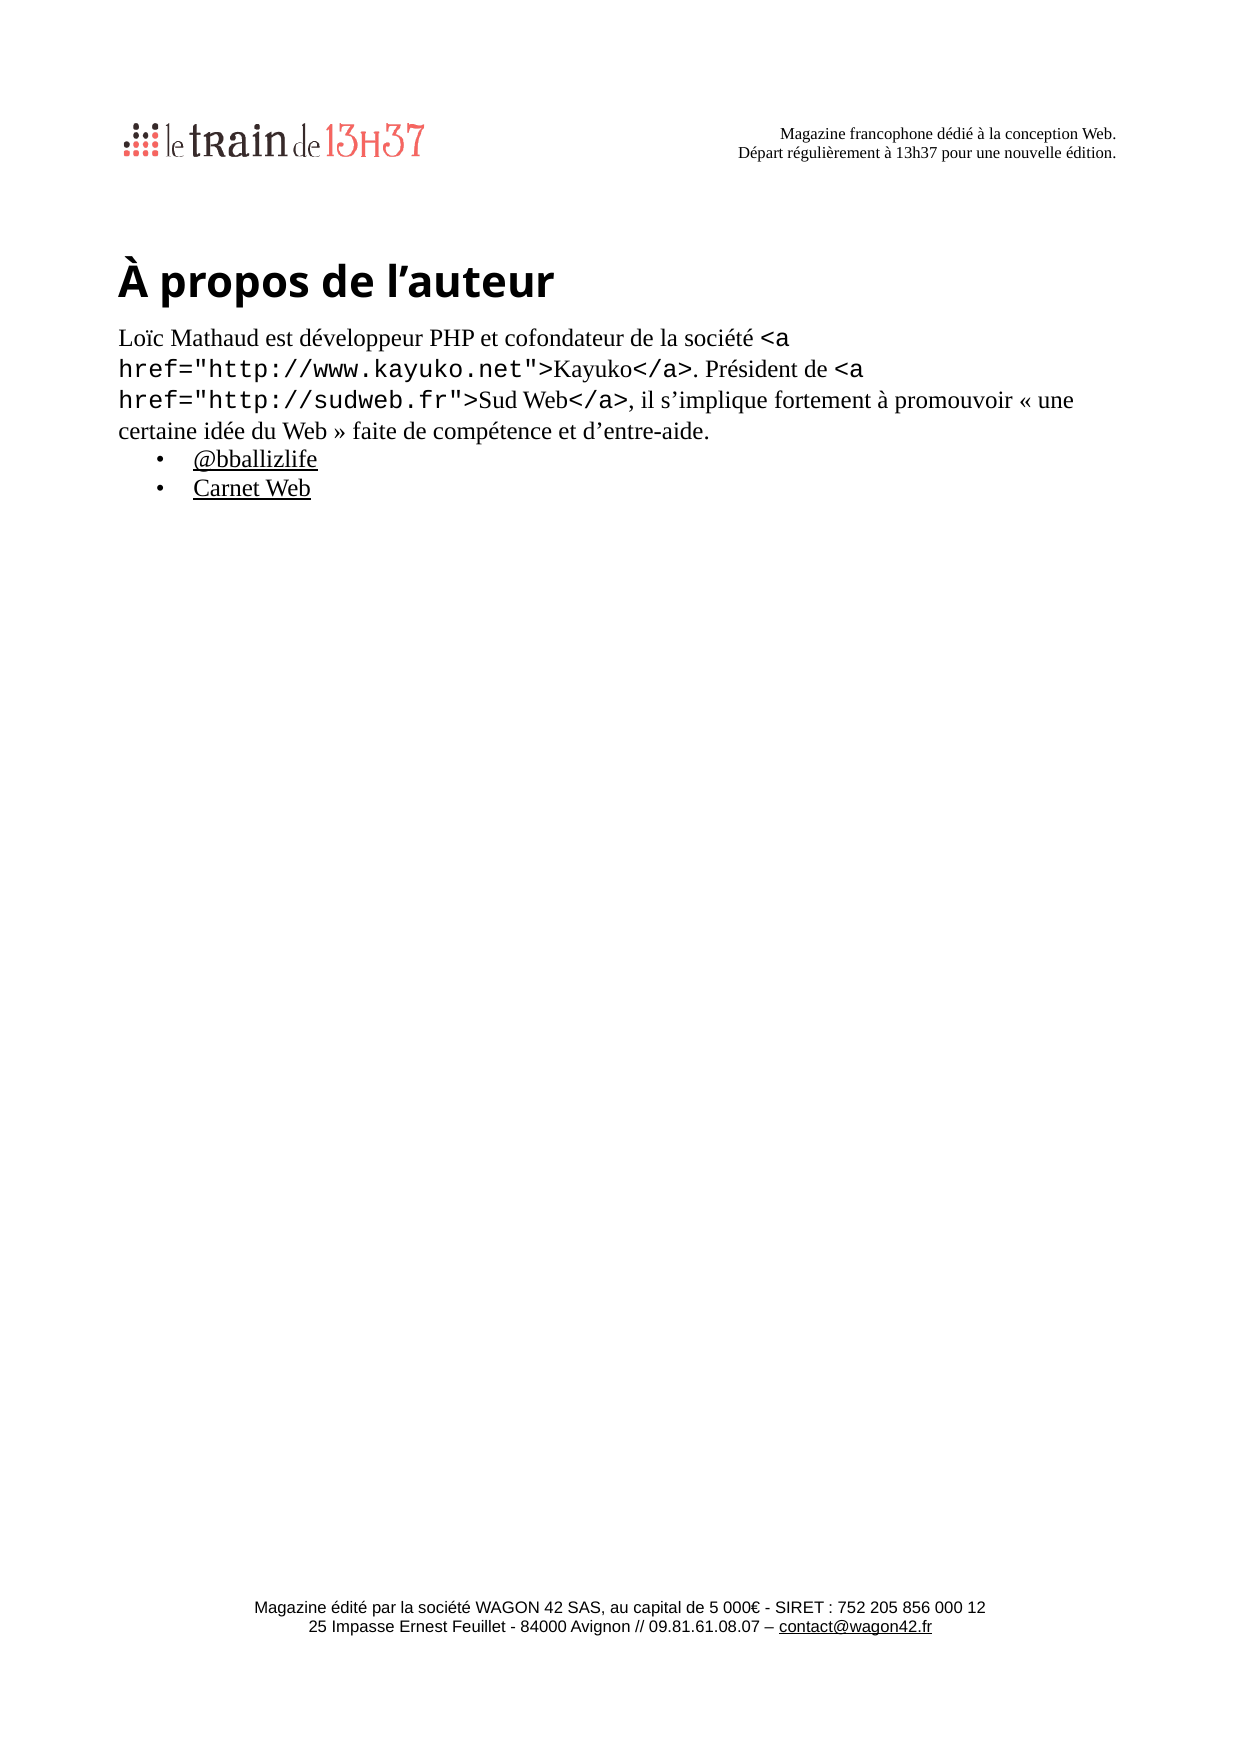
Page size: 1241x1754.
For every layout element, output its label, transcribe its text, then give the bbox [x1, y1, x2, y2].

picture [123, 123, 425, 157]
text Loïc Mathaud est développeur PHP et cofondateur de la société <a href="http://www.kayuko.net">Kayuko</a>. Président de <a href="http://sudweb.fr">Sud Web</a>, il s’implique fortement à promouvoir « une certaine idée du Web » faite de compétence et d’entre-aide. [118, 323, 1122, 444]
subtitle À propos de l’auteur [118, 251, 1122, 311]
list @bballizlife [156, 444, 1122, 473]
list Carnet Web [156, 473, 1122, 502]
